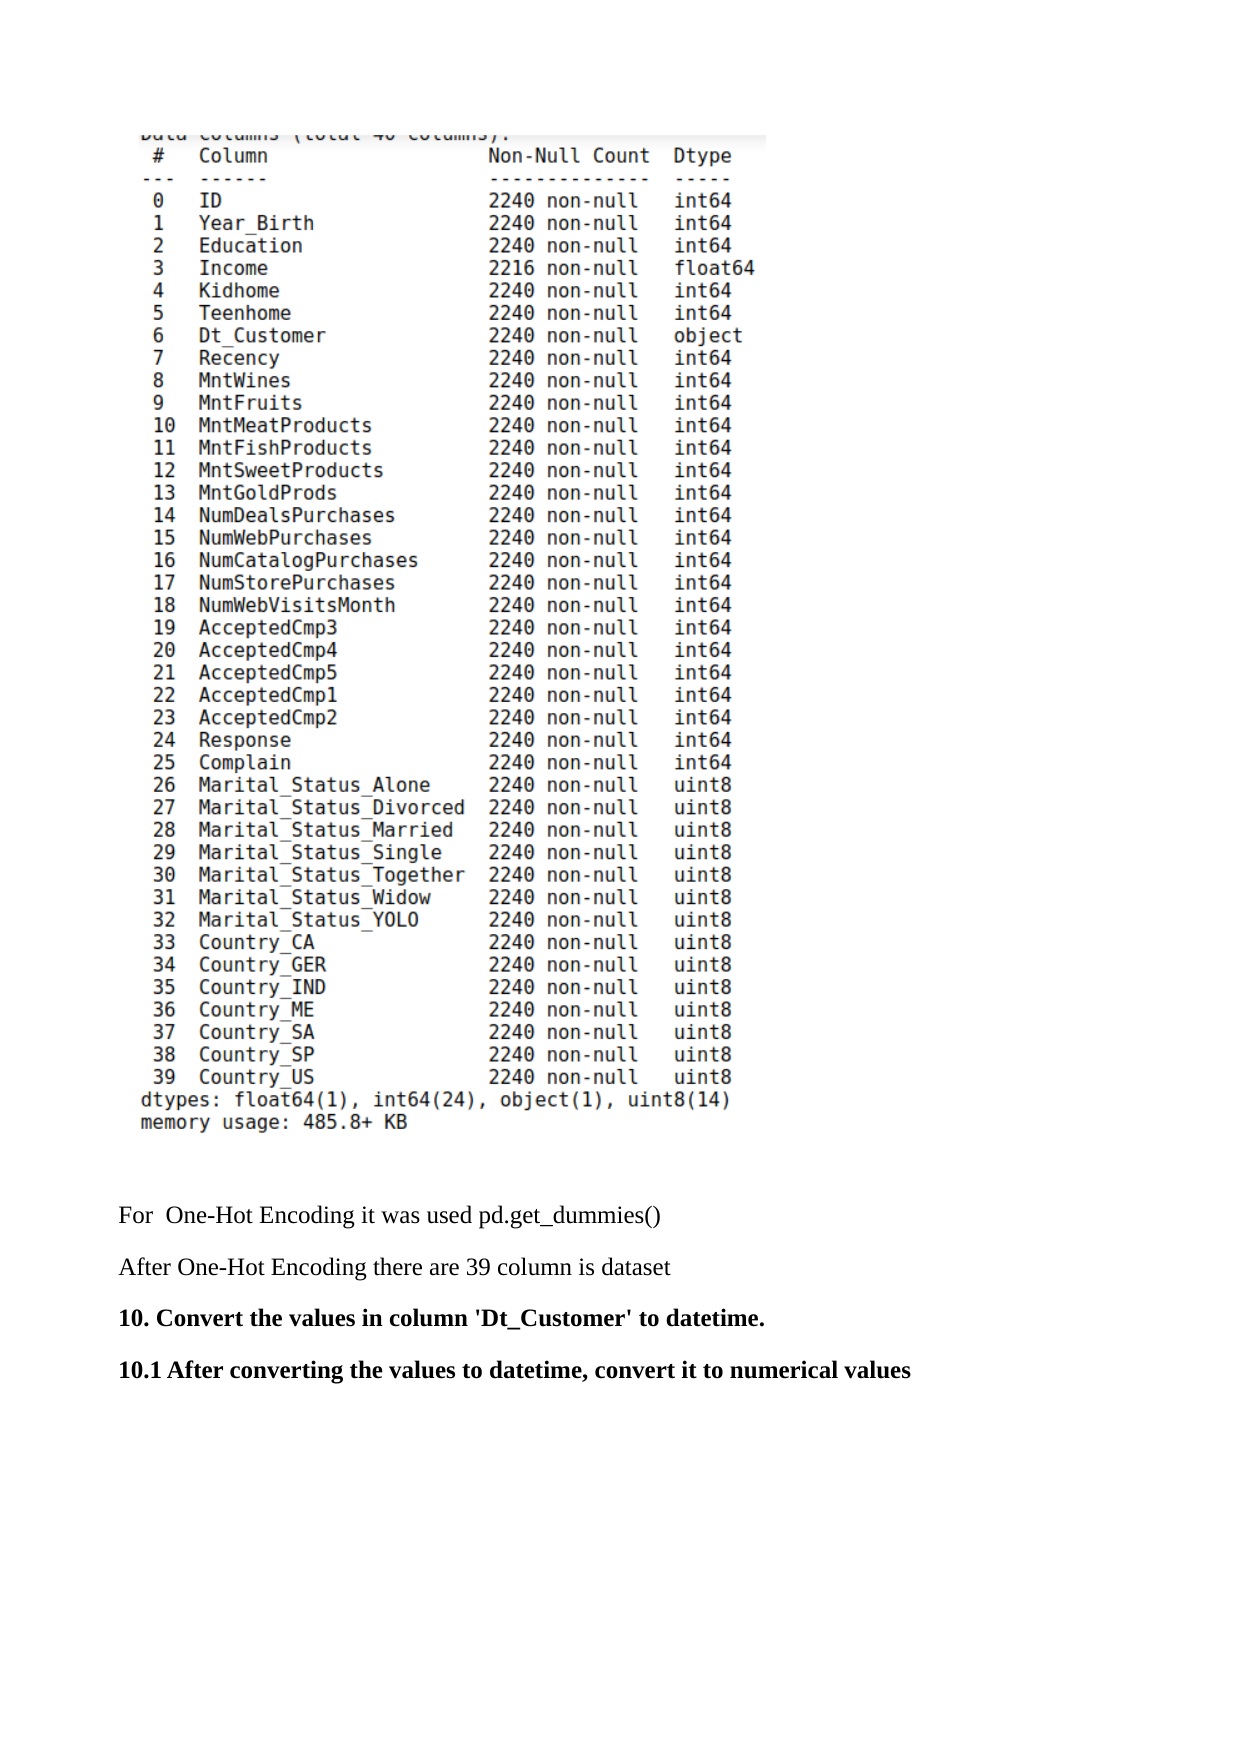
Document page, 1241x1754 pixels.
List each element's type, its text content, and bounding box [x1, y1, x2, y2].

text After One-Hot Encoding there are 39 column is dataset [118, 1252, 1122, 1280]
text For One-Hot Encoding it was used pd.get_dummies() [118, 1200, 1122, 1228]
text 10.1 After converting the values to datetime, convert it to numerical values [118, 1355, 1122, 1384]
picture [138, 129, 767, 1144]
text 10. Convert the values in column 'Dt_Customer' to datetime. [118, 1303, 1122, 1332]
